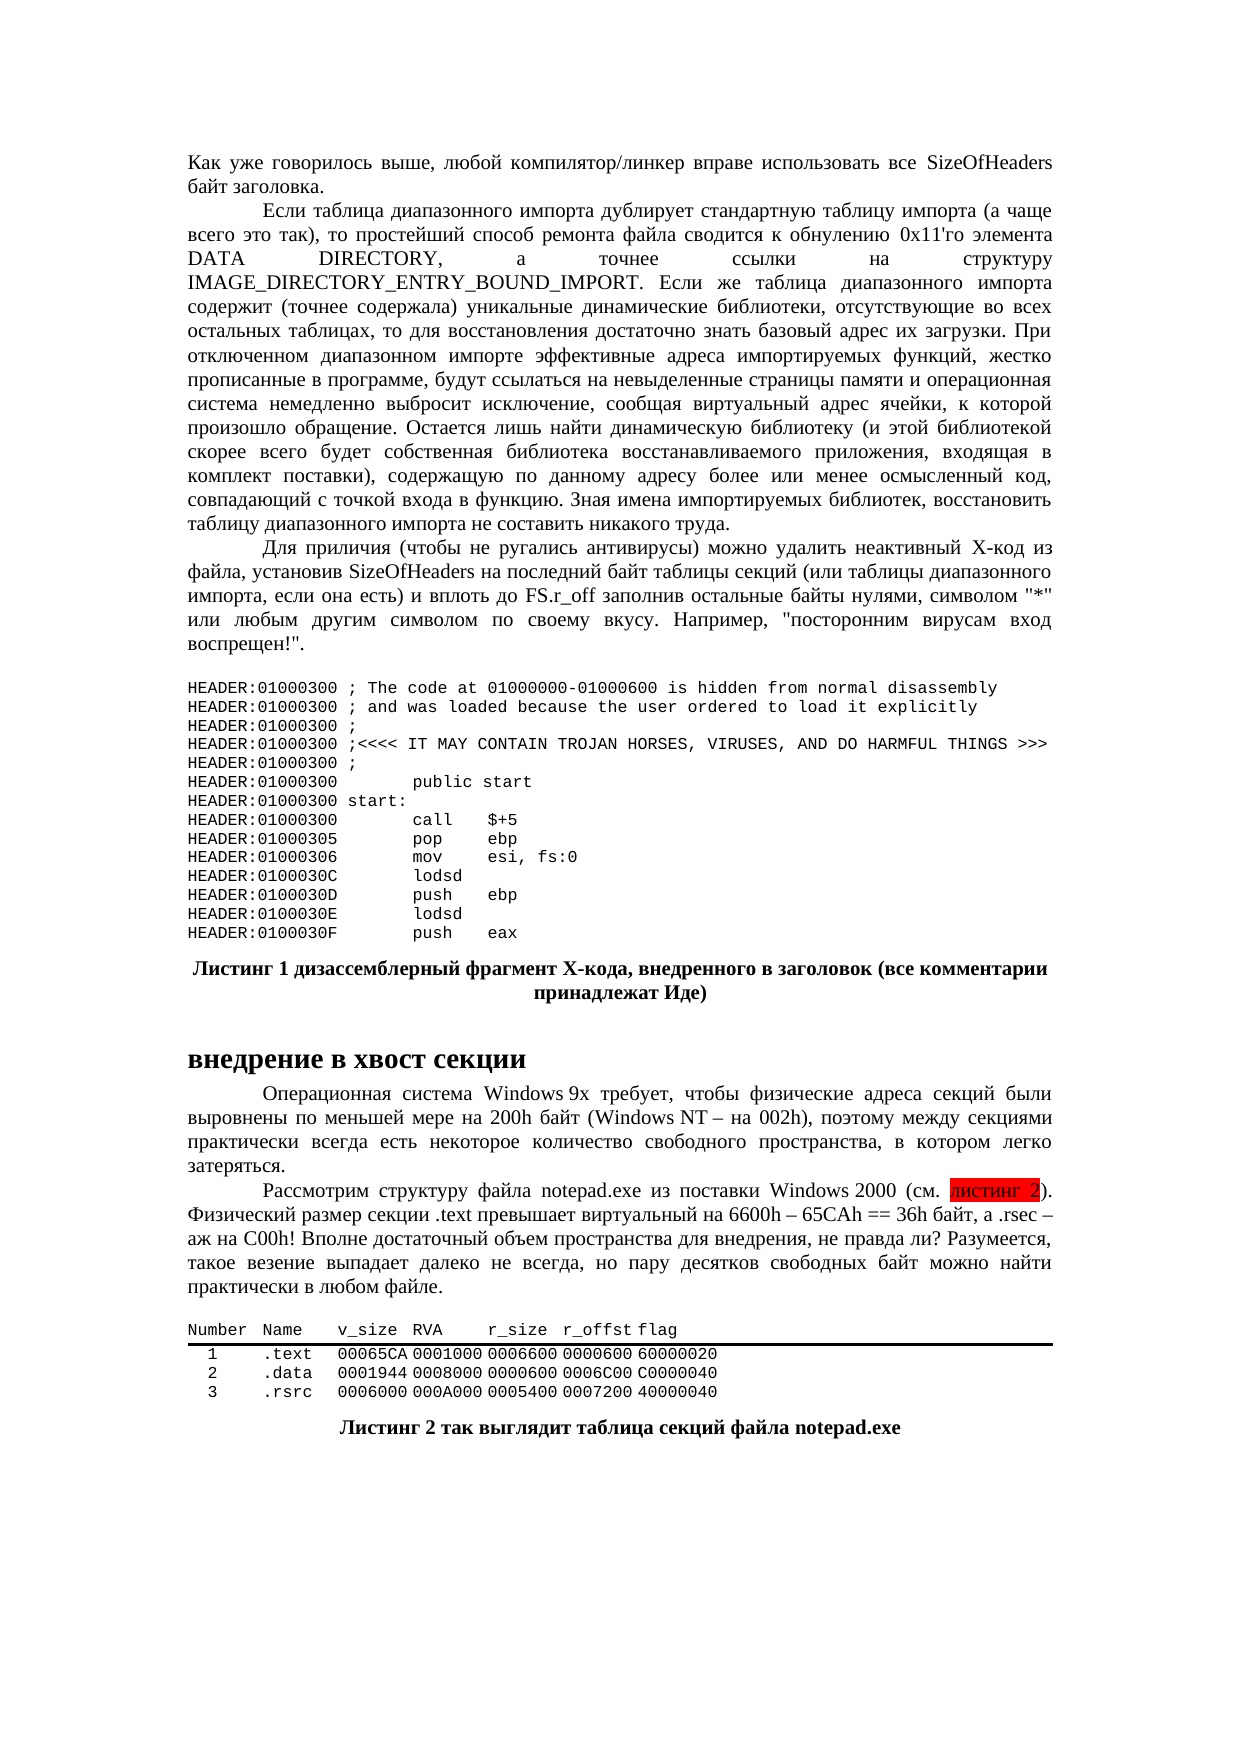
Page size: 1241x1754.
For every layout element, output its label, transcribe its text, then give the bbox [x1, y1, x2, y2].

text Если таблица диапазонного импорта дублирует стандартную таблицу импорта (а чаще всего это так), то простейший способ ремонта файла сводится к обнулению 0x11'го элемента DATA DIRECTORY, а точнее ссылки на структуру IMAGE_DIRECTORY_ENTRY_BOUND_IMPORT. Если же таблица диапазонного импорта содержит (точнее содержала) уникальные динамические библиотеки, отсутствующие во всех остальных таблицах, то для восстановления достаточно знать базовый адрес их загрузки. При отключенном диапазонном импорте эффективные адреса импортируемых функций, жестко прописанные в программе, будут ссылаться на невыделенные страницы памяти и операционная система немедленно выбросит исключение, сообщая виртуальный адрес ячейки, к которой произошло обращение. Остается лишь найти динамическую библиотеку (и этой библиотекой скорее всего будет собственная библиотека восстанавливаемого приложения, входящая в комплект поставки), содержащую по данному адресу более или менее осмысленный код, совпадающий с точкой входа в функцию. Зная имена импортируемых библиотек, восстановить таблицу диапазонного импорта не составить никакого труда. [187, 198, 1053, 535]
text HEADER:01000300 ; The code at 01000000-01000600 is hidden from normal disassembly [187, 679, 1053, 698]
text HEADER:01000300 public start [187, 774, 1053, 792]
text Number Name v_size RVA r_size r_offst flag [187, 1322, 1053, 1346]
text HEADER:01000300 ; [187, 717, 1053, 736]
text Как уже говорилось выше, любой компилятор/линкер вправе использовать все SizeOfHeaders байт заголовка. [187, 150, 1053, 198]
text 2 .data 0001944 0008000 0000600 0006C00 C0000040 [187, 1365, 1053, 1384]
text HEADER:01000300 call $+5 [187, 811, 1053, 830]
text HEADER:0100030E lodsd [187, 906, 1053, 924]
text Рассмотрим структуру файла notepad.exe из поставки Windows 2000 (см. листинг 2). Физический размер секции .text превышает виртуальный на 6600h – 65CAh == 36h байт, а .rsec – аж на C00h! Вполне достаточный объем пространства для внедрения, не правда ли? Разумеется, такое везение выпадает далеко не всегда, но пару десятков свободных байт можно найти практически в любом файле. [187, 1177, 1053, 1298]
text Для приличия (чтобы не ругались антивирусы) можно удалить неактивный X-код из файла, установив SizeOfHeaders на последний байт таблицы секций (или таблицы диапазонного импорта, если она есть) и вплоть до FS.r_off заполнив остальные байты нулями, символом "*" или любым другим символом по своему вкусу. Например, "посторонним вирусам вход воспрещен!". [187, 535, 1053, 655]
text HEADER:0100030C lodsd [187, 868, 1053, 887]
text Листинг 1 дизассемблерный фрагмент X-кода, внедренного в заголовок (все комментарии принадлежат Иде) [187, 956, 1053, 1004]
text Листинг 2 так выглядит таблица секций файла notepad.exe [187, 1415, 1053, 1439]
text HEADER:01000300 ; [187, 755, 1053, 774]
text HEADER:01000305 pop ebp [187, 830, 1053, 849]
text HEADER:01000300 ; and was loaded because the user ordered to load it explicitly [187, 698, 1053, 717]
text 1 .text 00065CA 0001000 0006600 0000600 60000020 [187, 1346, 1053, 1365]
text 3 .rsrc 0006000 000A000 0005400 0007200 40000040 [187, 1384, 1053, 1402]
text Операционная система Windows 9x требует, чтобы физические адреса секций были выровнены по меньшей мере на 200h байт (Windows NT – на 002h), поэтому между секциями практически всегда есть некоторое количество свободного пространства, в котором легко затеряться. [187, 1081, 1053, 1177]
text HEADER:01000300 ;<<<< IT MAY CONTAIN TROJAN HORSES, VIRUSES, AND DO HARMFUL THINGS >>> [187, 736, 1053, 755]
text HEADER:0100030F push eax [187, 924, 1053, 943]
subtitle внедрение в хвост секции [187, 1041, 1053, 1075]
text HEADER:01000300 start: [187, 792, 1053, 811]
text HEADER:01000306 mov esi, fs:0 [187, 849, 1053, 868]
text HEADER:0100030D push ebp [187, 887, 1053, 906]
